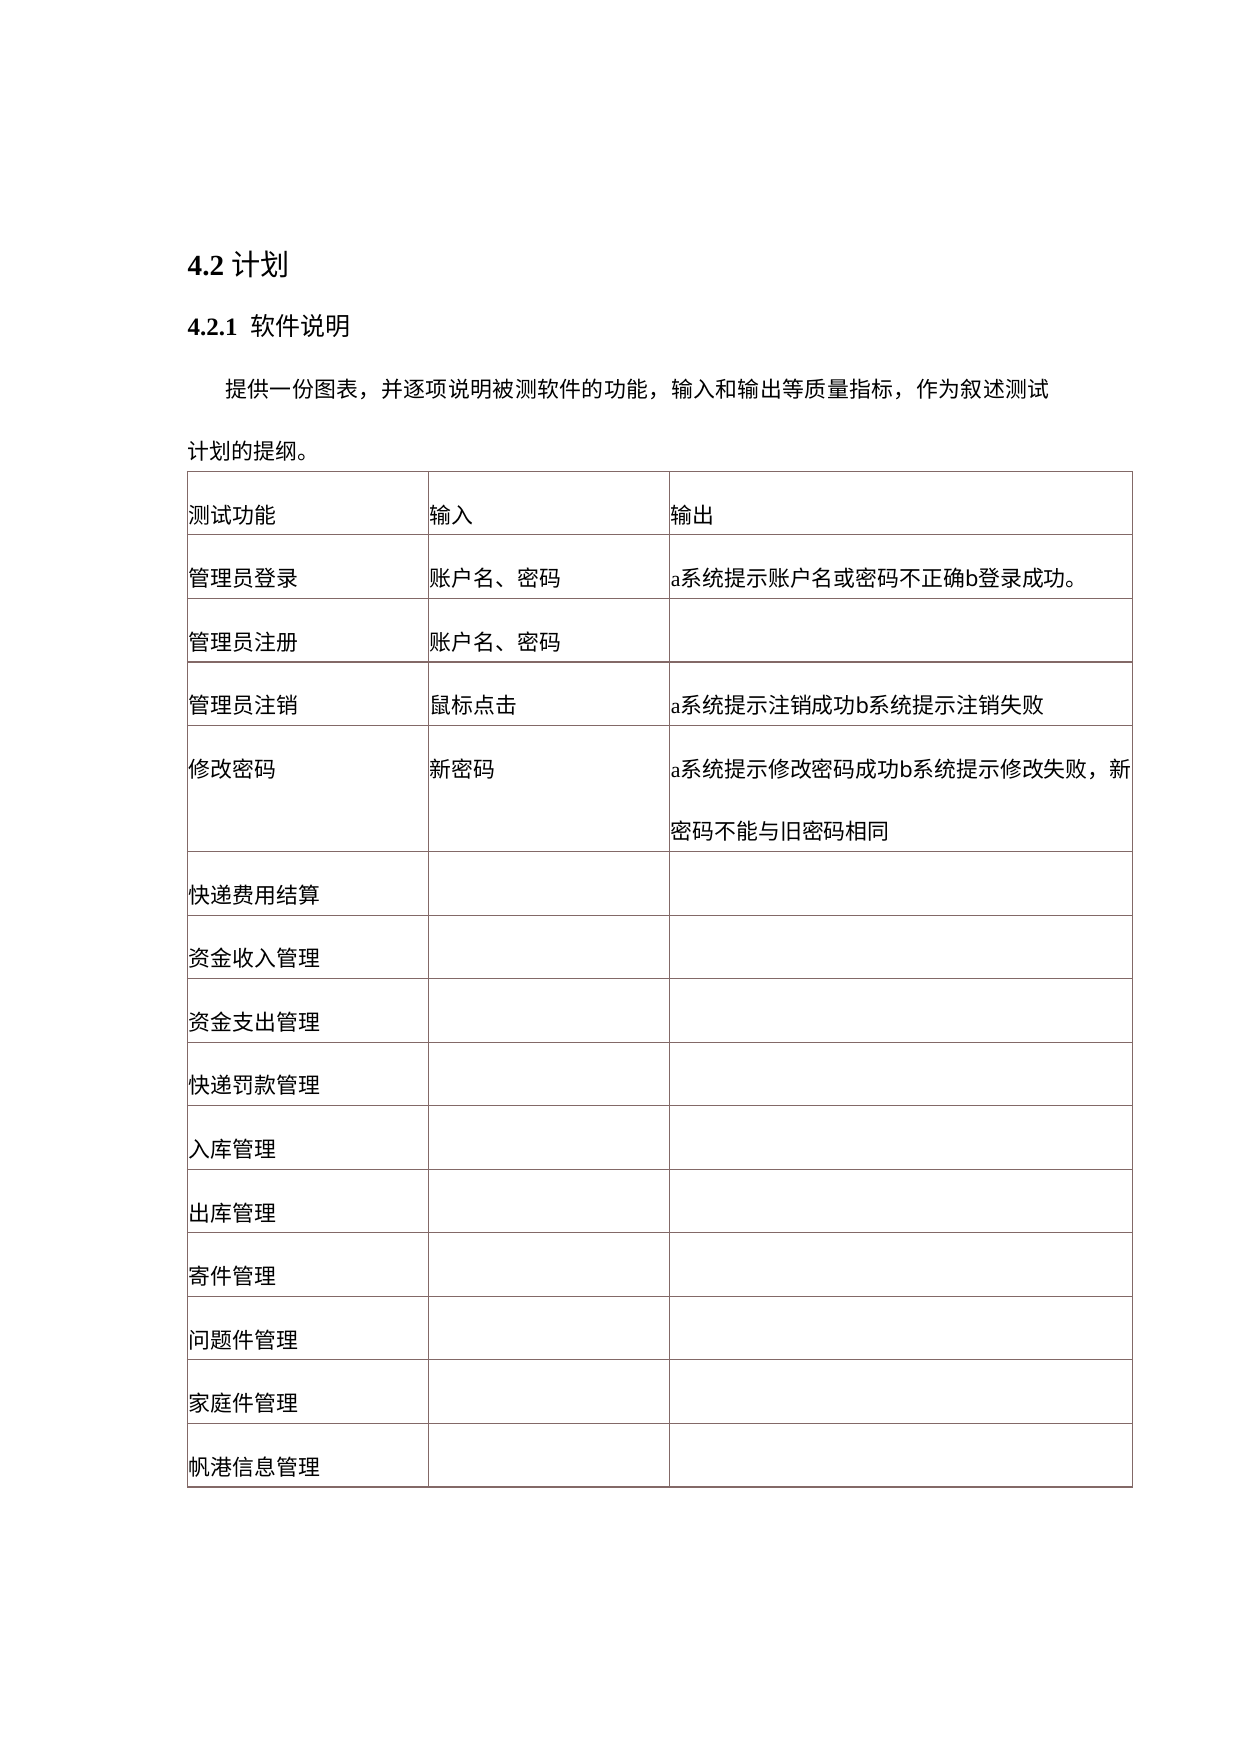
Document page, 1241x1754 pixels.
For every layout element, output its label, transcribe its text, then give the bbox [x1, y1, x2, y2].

table_cell [670, 599, 1132, 661]
table_cell 问题件管理 [188, 1297, 428, 1359]
table_cell [429, 916, 669, 978]
table_cell 帆港信息管理 [188, 1424, 428, 1486]
table_cell [670, 1170, 1132, 1232]
table_cell 新密码 [429, 726, 669, 851]
table_cell [429, 1043, 669, 1105]
table_cell [670, 1424, 1132, 1486]
table_cell [670, 852, 1132, 914]
table_cell 寄件管理 [188, 1233, 428, 1296]
table_cell [670, 916, 1132, 978]
table_cell 快递罚款管理 [188, 1043, 428, 1105]
table_cell [429, 1360, 669, 1423]
table_cell 资金收入管理 [188, 916, 428, 978]
table_cell 管理员注册 [188, 599, 428, 661]
text 4.2.1 软件说明 [187, 283, 1053, 346]
table_cell 入库管理 [188, 1106, 428, 1169]
table_cell [429, 1106, 669, 1169]
table_cell [670, 1297, 1132, 1359]
table_cell 资金支出管理 [188, 979, 428, 1042]
text 4.2 计划 [187, 221, 1053, 283]
table_header 输出 [670, 472, 1132, 534]
table_cell 管理员注销 [188, 663, 428, 725]
table_cell 快递费用结算 [188, 852, 428, 914]
table_cell 修改密码 [188, 726, 428, 851]
table_cell [670, 979, 1132, 1042]
table_cell 管理员登录 [188, 535, 428, 598]
table_cell 家庭件管理 [188, 1360, 428, 1423]
table_header 测试功能 [188, 472, 428, 534]
text 提供一份图表，并逐项说明被测软件的功能，输入和输出等质量指标，作为叙述测试计划的提纲。 [187, 346, 1053, 471]
table_cell [429, 1424, 669, 1486]
table_cell [429, 979, 669, 1042]
table_cell [670, 1043, 1132, 1105]
table_cell 出库管理 [188, 1170, 428, 1232]
table_cell [429, 1170, 669, 1232]
table_header 输入 [429, 472, 669, 534]
table_cell 鼠标点击 [429, 663, 669, 725]
table_cell a系统提示注销成功b系统提示注销失败 [670, 663, 1132, 725]
table_cell [429, 1233, 669, 1296]
table_cell [670, 1360, 1132, 1423]
table_cell 账户名、密码 [429, 535, 669, 598]
table_cell [429, 852, 669, 914]
table_cell [670, 1106, 1132, 1169]
table_cell [429, 1297, 669, 1359]
table_cell [670, 1233, 1132, 1296]
table_cell 账户名、密码 [429, 599, 669, 661]
table_cell a系统提示修改密码成功b系统提示修改失败，新密码不能与旧密码相同 [670, 726, 1132, 851]
table_cell a系统提示账户名或密码不正确b登录成功。 [670, 535, 1132, 598]
